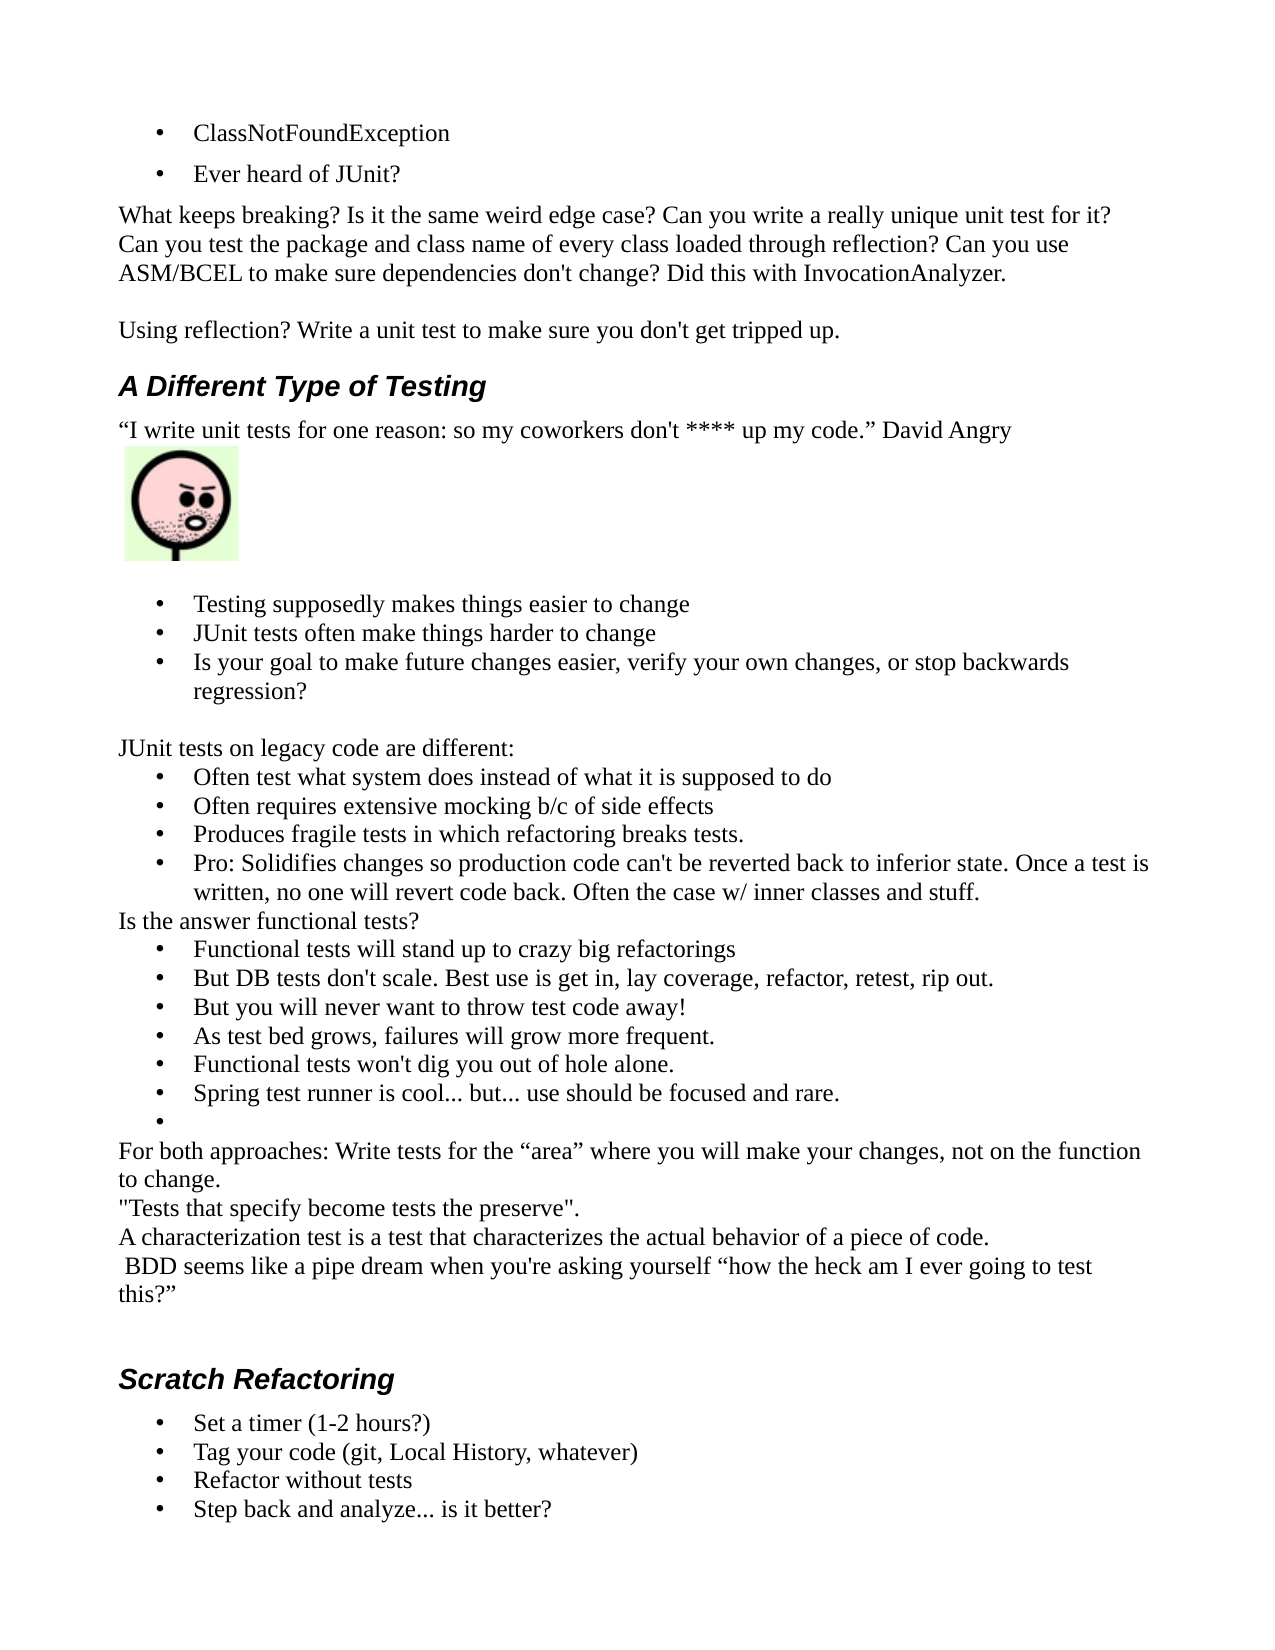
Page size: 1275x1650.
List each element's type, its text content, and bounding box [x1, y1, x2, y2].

list Often test what system does instead of what it is supposed to do [156, 762, 1157, 791]
list Is your goal to make future changes easier, verify your own changes, or stop backwards regression? [156, 647, 1157, 704]
text For both approaches: Write tests for the “area” where you will make your changes, not on the function to change. "Tests that specify become tests the preserve". [118, 1136, 1157, 1222]
list Spring test runner is cool... but... use should be focused and rare. [156, 1078, 1157, 1107]
list But DB tests don't scale. Best use is get in, lay coverage, refactor, retest, rip out. [156, 963, 1157, 992]
list As test bed grows, failures will grow more frequent. [156, 1021, 1157, 1049]
list Ever heard of JUnit? [156, 159, 1157, 188]
list JUnit tests often make things harder to change [156, 618, 1157, 647]
subtitle Scratch Refactoring [118, 1362, 1157, 1396]
list But you will never want to throw test code away! [156, 992, 1157, 1021]
text BDD seems like a pipe dream when you're asking yourself “how the heck am I ever going to test this?” [118, 1251, 1157, 1337]
list Pro: Solidifies changes so production code can't be reverted back to inferior state. Once a test is written, no one will revert code back. Often the case w/ inner classes and stuff. [156, 848, 1157, 906]
list Often requires extensive mocking b/c of side effects [156, 791, 1157, 819]
list ClassNotFoundException [156, 118, 1157, 147]
text A characterization test is a test that characterizes the actual behavior of a piece of code. [118, 1222, 1157, 1251]
list Testing supposedly makes things easier to change [156, 589, 1157, 618]
list Tag your code (git, Local History, whatever) [156, 1437, 1157, 1466]
text JUnit tests on legacy code are different: [118, 733, 1157, 762]
subtitle A Different Type of Testing [118, 369, 1157, 403]
text “I write unit tests for one reason: so my coworkers don't **** up my code.” David Angry [118, 415, 1157, 444]
text Using reflection? Write a unit test to make sure you don't get tripped up. [118, 316, 1157, 344]
list Refactor without tests [156, 1466, 1157, 1494]
list Set a timer (1-2 hours?) [156, 1408, 1157, 1437]
list Functional tests will stand up to crazy big refactorings [156, 934, 1157, 963]
list Step back and analyze... is it better? [156, 1494, 1157, 1523]
list Produces fragile tests in which refactoring breaks tests. [156, 819, 1157, 848]
list Functional tests won't dig you out of hole alone. [156, 1049, 1157, 1078]
text What keeps breaking? Is it the same weird edge case? Can you write a really unique unit test for it? Can you test the package and class name of every class loaded through reflection? Can you use ASM/BCEL to make sure dependencies don't change? Did this with InvocationAnalyzer. [118, 201, 1157, 287]
picture [124, 446, 239, 561]
text Is the answer functional tests? [118, 906, 1157, 934]
